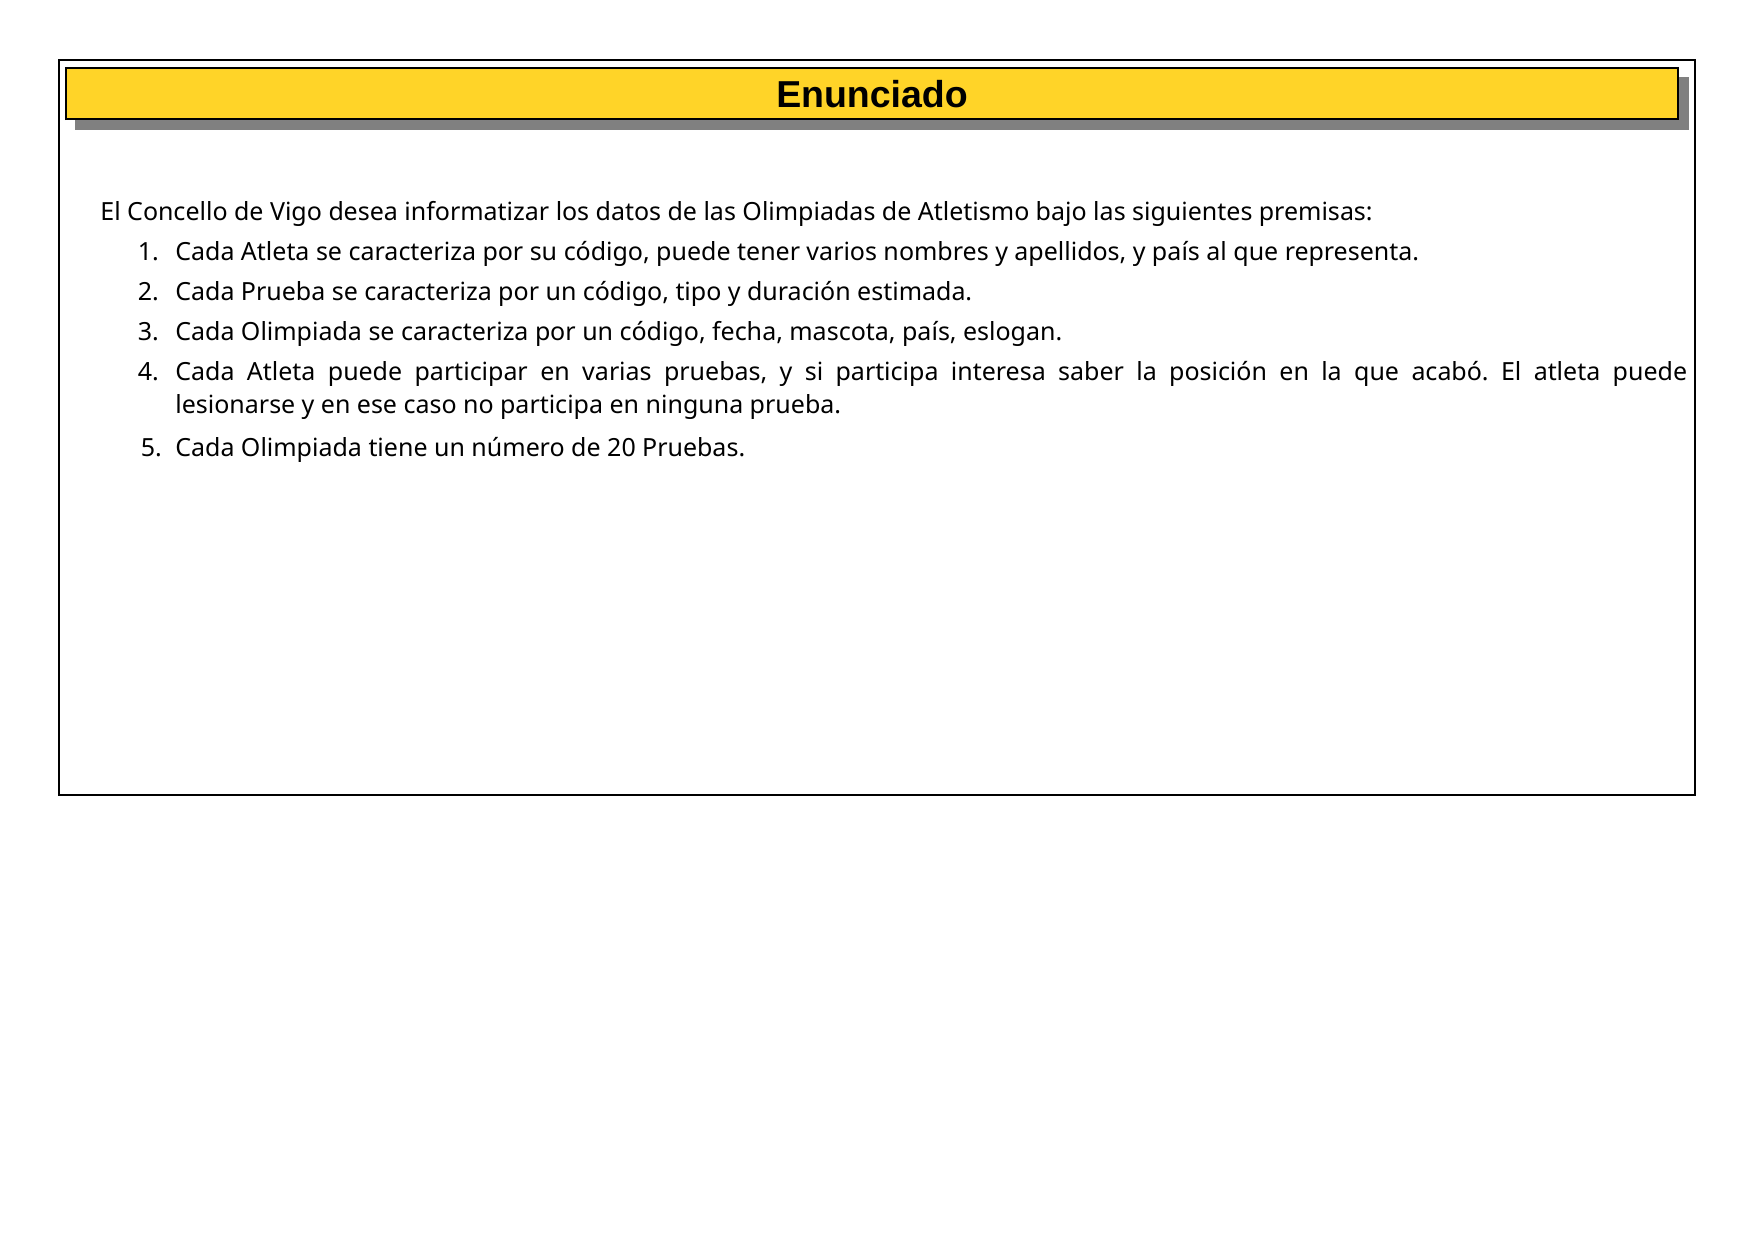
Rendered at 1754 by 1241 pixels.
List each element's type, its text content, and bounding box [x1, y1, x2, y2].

table_header Enunciado [60, 61, 1694, 136]
table_cell El Concello de Vigo desea informatizar los datos de las Olimpiadas de Atletismo bajo las siguientes premisas: Cada Atleta se caracteriza por su código, puede tener varios nombres y apellidos, y país al que representa. Cada Prueba se caracteriza por un código, tipo y duración estimada. Cada Olimpiada se caracteriza por un código, fecha, mascota, país, eslogan. Cada Atleta puede participar en varias pruebas, y si participa interesa saber la posición en la que acabó. El atleta puede lesionarse y en ese caso no participa en ninguna prueba. Cada Olimpiada tiene un número de 20 Pruebas. [60, 136, 1694, 794]
